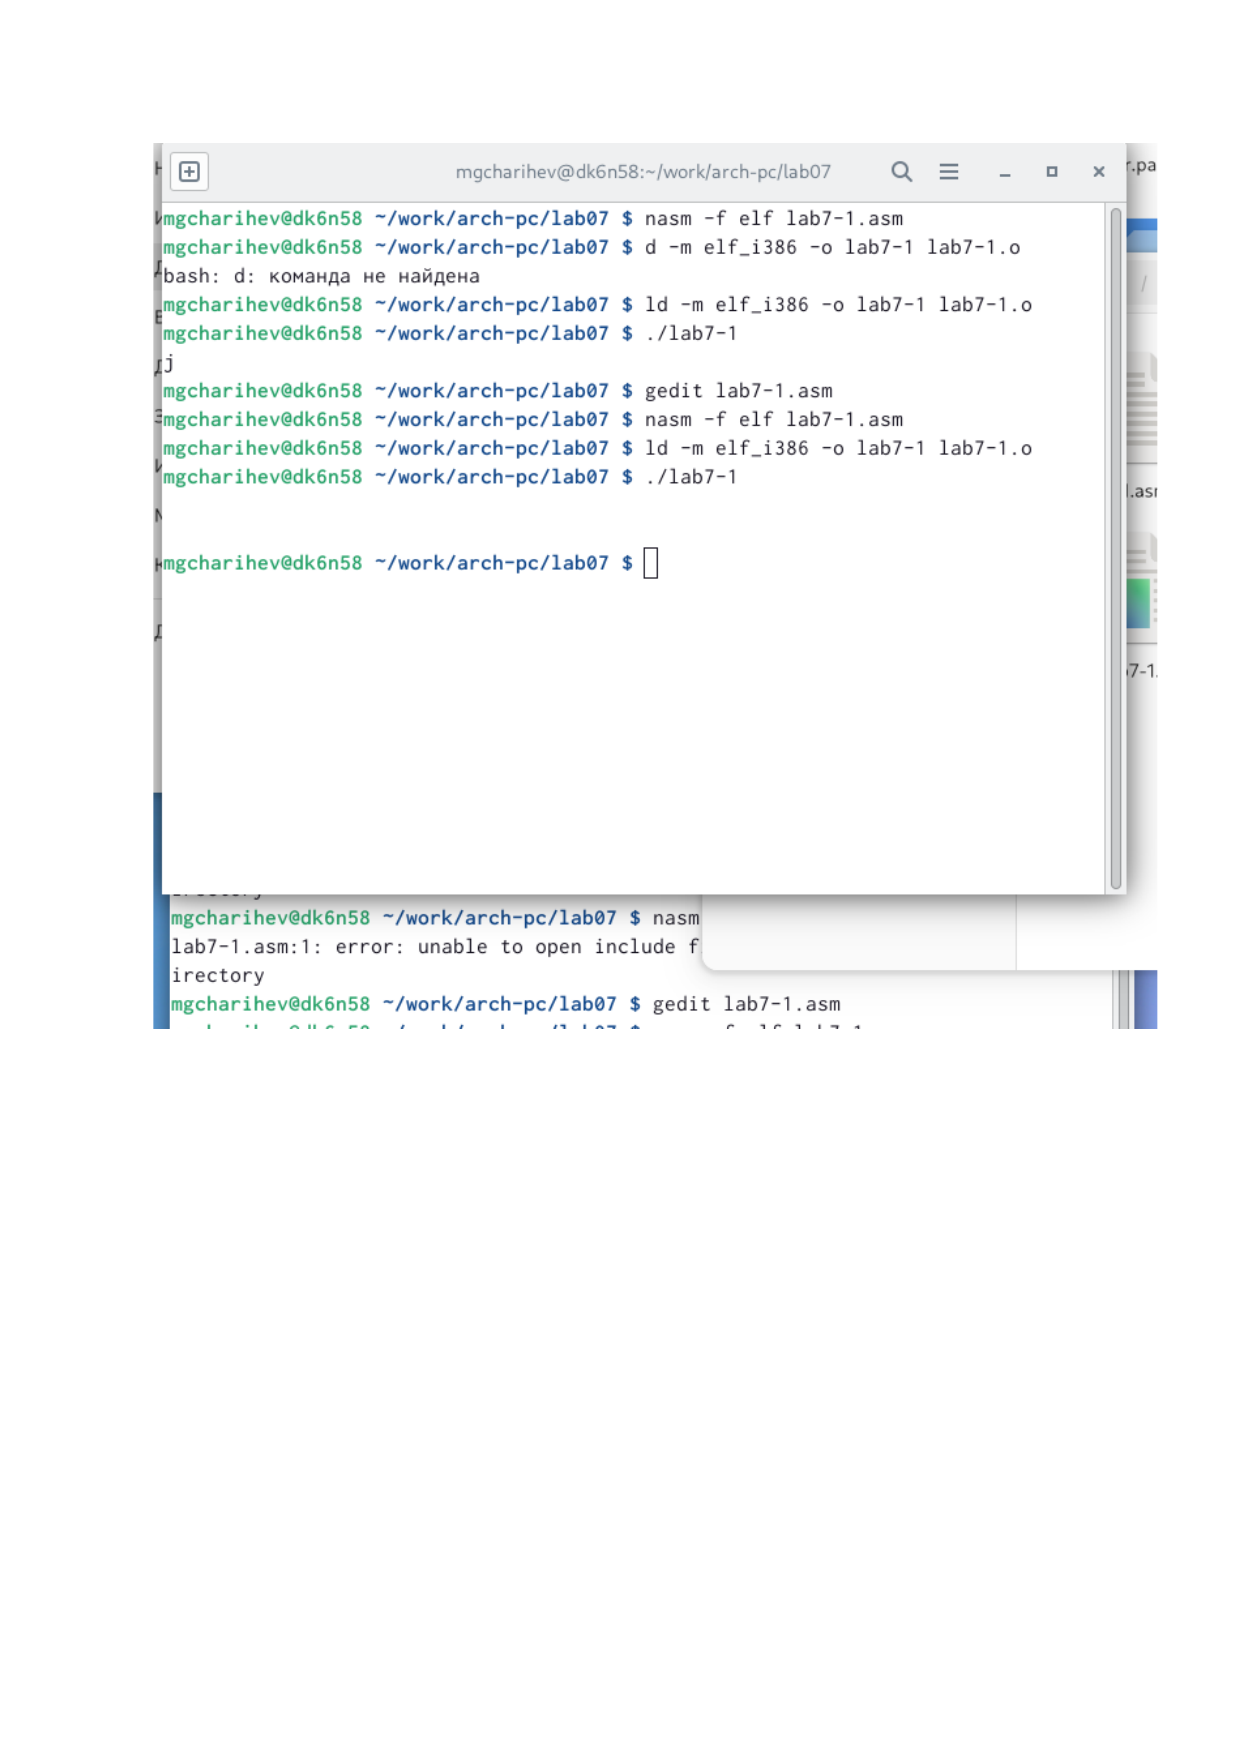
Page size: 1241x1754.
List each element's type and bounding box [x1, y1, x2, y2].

picture [153, 143, 1158, 1029]
